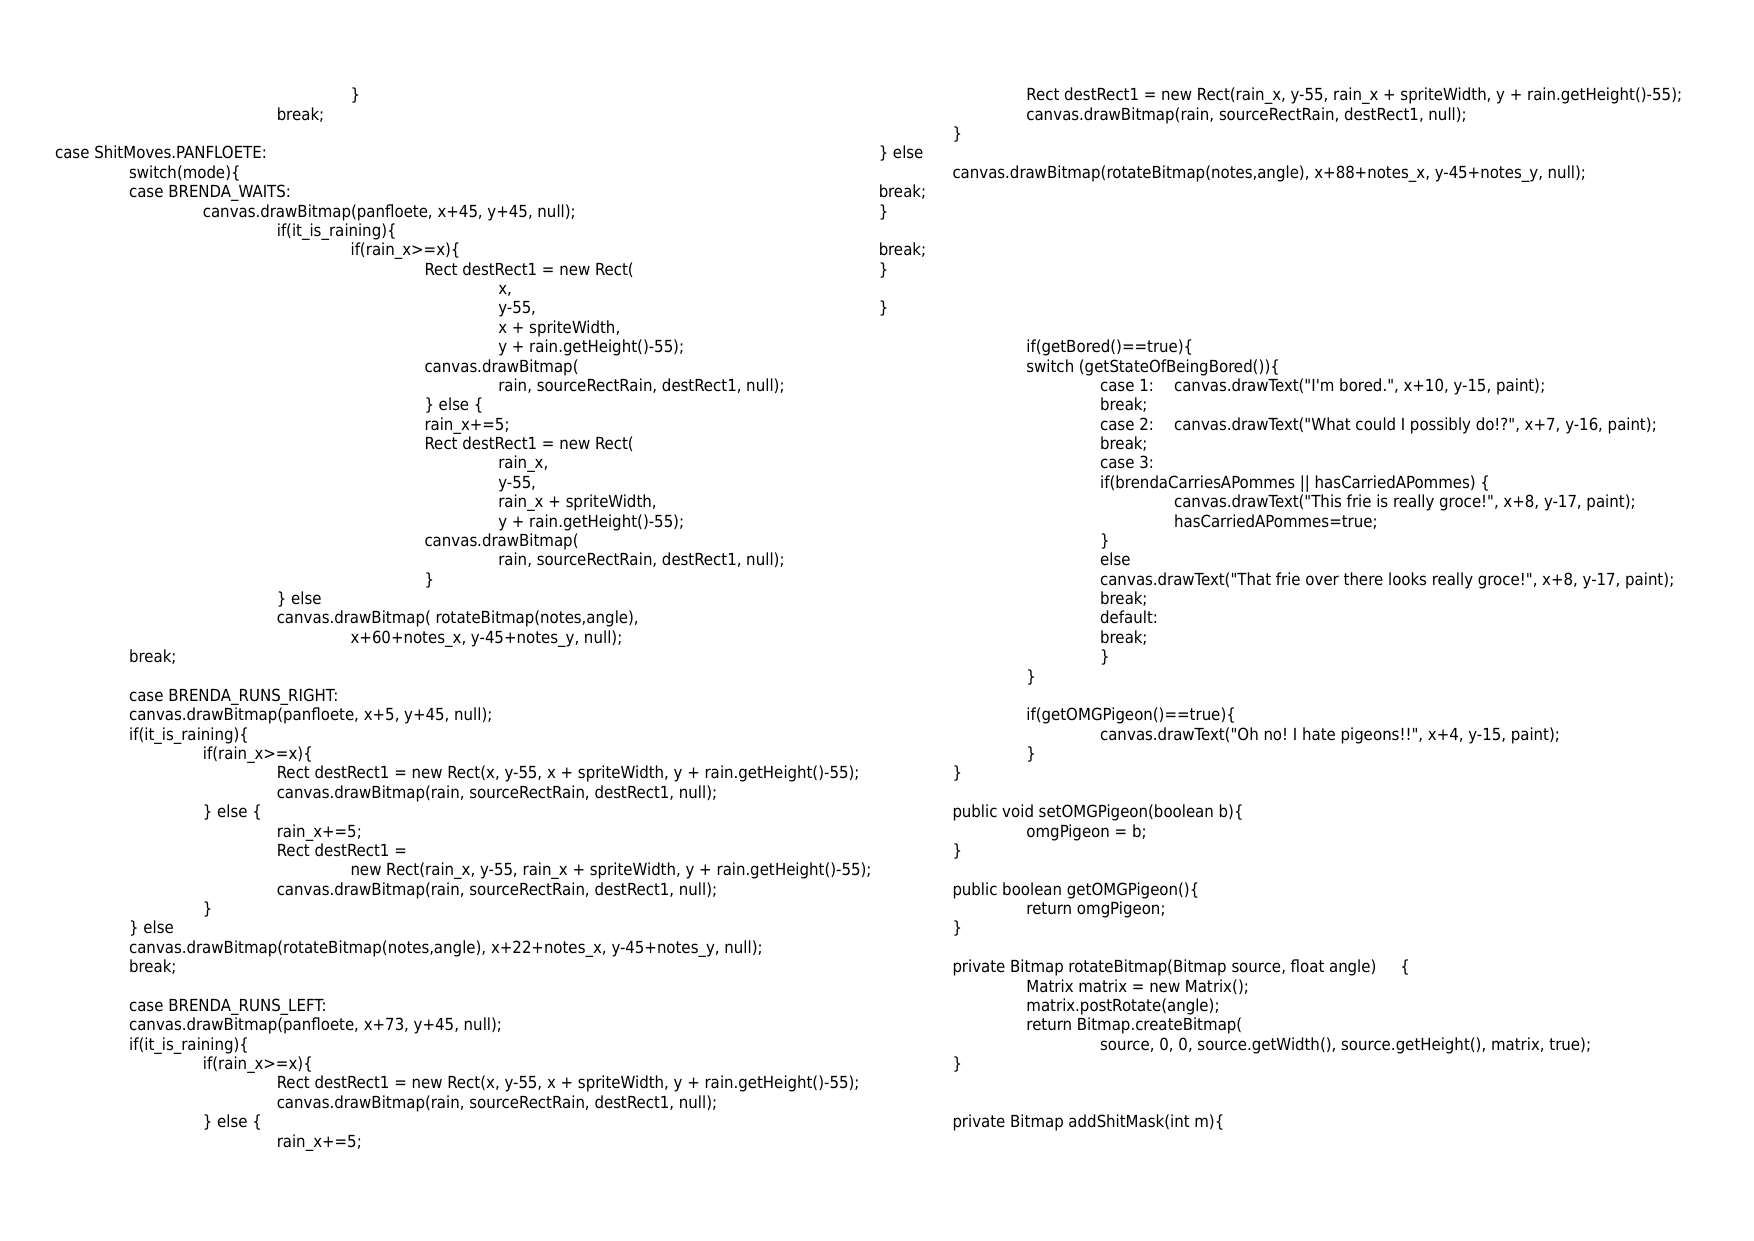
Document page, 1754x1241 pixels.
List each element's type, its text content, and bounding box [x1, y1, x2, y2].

text Rect destRect1 = new Rect(x, y-55, x + spriteWidth, y + rain.getHeight()-55); canvas.drawBitmap(rain, sourceRectRain, destRect1, null); [55, 763, 878, 802]
text break; [878, 240, 1685, 259]
text canvas.drawBitmap(rain, sourceRectRain, destRect1, null); [878, 104, 1685, 124]
text hasCarriedAPommes=true; [878, 511, 1685, 531]
text canvas.drawBitmap(rotateBitmap(notes,angle), x+22+notes_x, y-45+notes_y, null); [55, 938, 878, 957]
text if(it_is_raining){ [55, 221, 878, 240]
text break; [878, 395, 1685, 414]
text case BRENDA_RUNS_LEFT: [55, 996, 878, 1015]
text case ShitMoves.PANFLOETE: [55, 143, 878, 163]
text break; [55, 104, 878, 124]
text case BRENDA_WAITS: [55, 182, 878, 201]
text rain, sourceRectRain, destRect1, null); [55, 376, 878, 395]
text else [878, 550, 1685, 569]
text } else { [55, 1112, 878, 1131]
text Rect destRect1 = new Rect(x, y-55, x + spriteWidth, y + rain.getHeight()-55); [55, 1073, 878, 1093]
text switch (getStateOfBeingBored()){ [878, 356, 1685, 376]
text omgPigeon = b; [878, 821, 1685, 841]
text canvas.drawBitmap(panfloete, x+45, y+45, null); [55, 201, 878, 221]
text case 1: canvas.drawText("I'm bored.", x+10, y-15, paint); [878, 376, 1685, 395]
text case BRENDA_RUNS_RIGHT: [55, 686, 878, 705]
text } [878, 124, 1685, 143]
text if(it_is_raining){ [55, 724, 878, 744]
text break; [55, 957, 878, 976]
text source, 0, 0, source.getWidth(), source.getHeight(), matrix, true); [878, 1034, 1685, 1054]
text } [878, 841, 1685, 860]
text if(getOMGPigeon()==true){ [878, 705, 1685, 724]
text case 2: canvas.drawText("What could I possibly do!?", x+7, y-16, paint); [878, 414, 1685, 434]
text return omgPigeon; [878, 899, 1685, 918]
text } [878, 918, 1685, 938]
text canvas.drawBitmap( rotateBitmap(notes,angle), [55, 608, 878, 628]
text private Bitmap rotateBitmap(Bitmap source, float angle) { [878, 957, 1685, 976]
text canvas.drawBitmap(panfloete, x+73, y+45, null); [55, 1015, 878, 1034]
text x + spriteWidth, [55, 318, 878, 337]
text Rect destRect1 = new Rect( [55, 434, 878, 453]
text break; [878, 589, 1685, 608]
text Matrix matrix = new Matrix(); [878, 976, 1685, 996]
text } [878, 763, 1685, 783]
text canvas.drawText("Oh no! I hate pigeons!!", x+4, y-15, paint); [878, 724, 1685, 744]
text Rect destRect1 = new Rect( [55, 259, 878, 279]
text y + rain.getHeight()-55); [55, 337, 878, 356]
text if(brendaCarriesAPommes || hasCarriedAPommes) { [878, 473, 1685, 492]
text canvas.drawBitmap(rotateBitmap(notes,angle), x+88+notes_x, y-45+notes_y, null); [878, 163, 1685, 182]
text } else [878, 143, 1685, 163]
text return Bitmap.createBitmap( [878, 1015, 1685, 1034]
text } [878, 531, 1685, 550]
text y + rain.getHeight()-55); [55, 511, 878, 531]
text x+60+notes_x, y-45+notes_y, null); [55, 628, 878, 647]
text rain_x+=5; [55, 821, 878, 841]
text } [878, 201, 1685, 221]
text if(it_is_raining){ [55, 1034, 878, 1054]
text x, [55, 279, 878, 298]
text } [55, 85, 878, 104]
text canvas.drawBitmap(panfloete, x+5, y+45, null); [55, 705, 878, 724]
text if(rain_x>=x){ [55, 240, 878, 259]
text } [878, 298, 1685, 318]
text } [878, 259, 1685, 279]
text canvas.drawBitmap( [55, 356, 878, 376]
text case 3: [878, 453, 1685, 473]
text canvas.drawBitmap(rain, sourceRectRain, destRect1, null); [55, 1093, 878, 1112]
text } [878, 666, 1685, 686]
text } [55, 899, 878, 918]
text rain, sourceRectRain, destRect1, null); [55, 550, 878, 569]
text if(rain_x>=x){ [55, 744, 878, 763]
text matrix.postRotate(angle); [878, 996, 1685, 1015]
text y-55, [55, 473, 878, 492]
text rain_x, [55, 453, 878, 473]
text public boolean getOMGPigeon(){ [878, 879, 1685, 899]
text if(getBored()==true){ [878, 337, 1685, 356]
text y-55, [55, 298, 878, 318]
text default: [878, 608, 1685, 628]
text Rect destRect1 = new Rect(rain_x, y-55, rain_x + spriteWidth, y + rain.getHeight()-55); [878, 85, 1685, 104]
text } [878, 647, 1685, 666]
text break; [55, 647, 878, 666]
text canvas.drawText("This frie is really groce!", x+8, y-17, paint); [878, 492, 1685, 511]
text Rect destRect1 = [55, 841, 878, 860]
text rain_x+=5; [55, 1131, 878, 1151]
text public void setOMGPigeon(boolean b){ [878, 802, 1685, 821]
text } [878, 1054, 1685, 1073]
text rain_x+=5; [55, 414, 878, 434]
text break; [878, 434, 1685, 453]
text switch(mode){ [55, 163, 878, 182]
text } else [55, 918, 878, 938]
text new Rect(rain_x, y-55, rain_x + spriteWidth, y + rain.getHeight()-55); [55, 860, 878, 879]
text break; [878, 182, 1685, 201]
text break; [878, 628, 1685, 647]
text canvas.drawBitmap( [55, 531, 878, 550]
text } else { [55, 395, 878, 414]
text } [55, 569, 878, 589]
text canvas.drawBitmap(rain, sourceRectRain, destRect1, null); [55, 879, 878, 899]
text if(rain_x>=x){ [55, 1054, 878, 1073]
text } else [55, 589, 878, 608]
text private Bitmap addShitMask(int m){ [878, 1112, 1685, 1131]
text canvas.drawText("That frie over there looks really groce!", x+8, y-17, paint); [878, 569, 1685, 589]
text rain_x + spriteWidth, [55, 492, 878, 511]
text } else { [55, 802, 878, 821]
text } [878, 744, 1685, 763]
